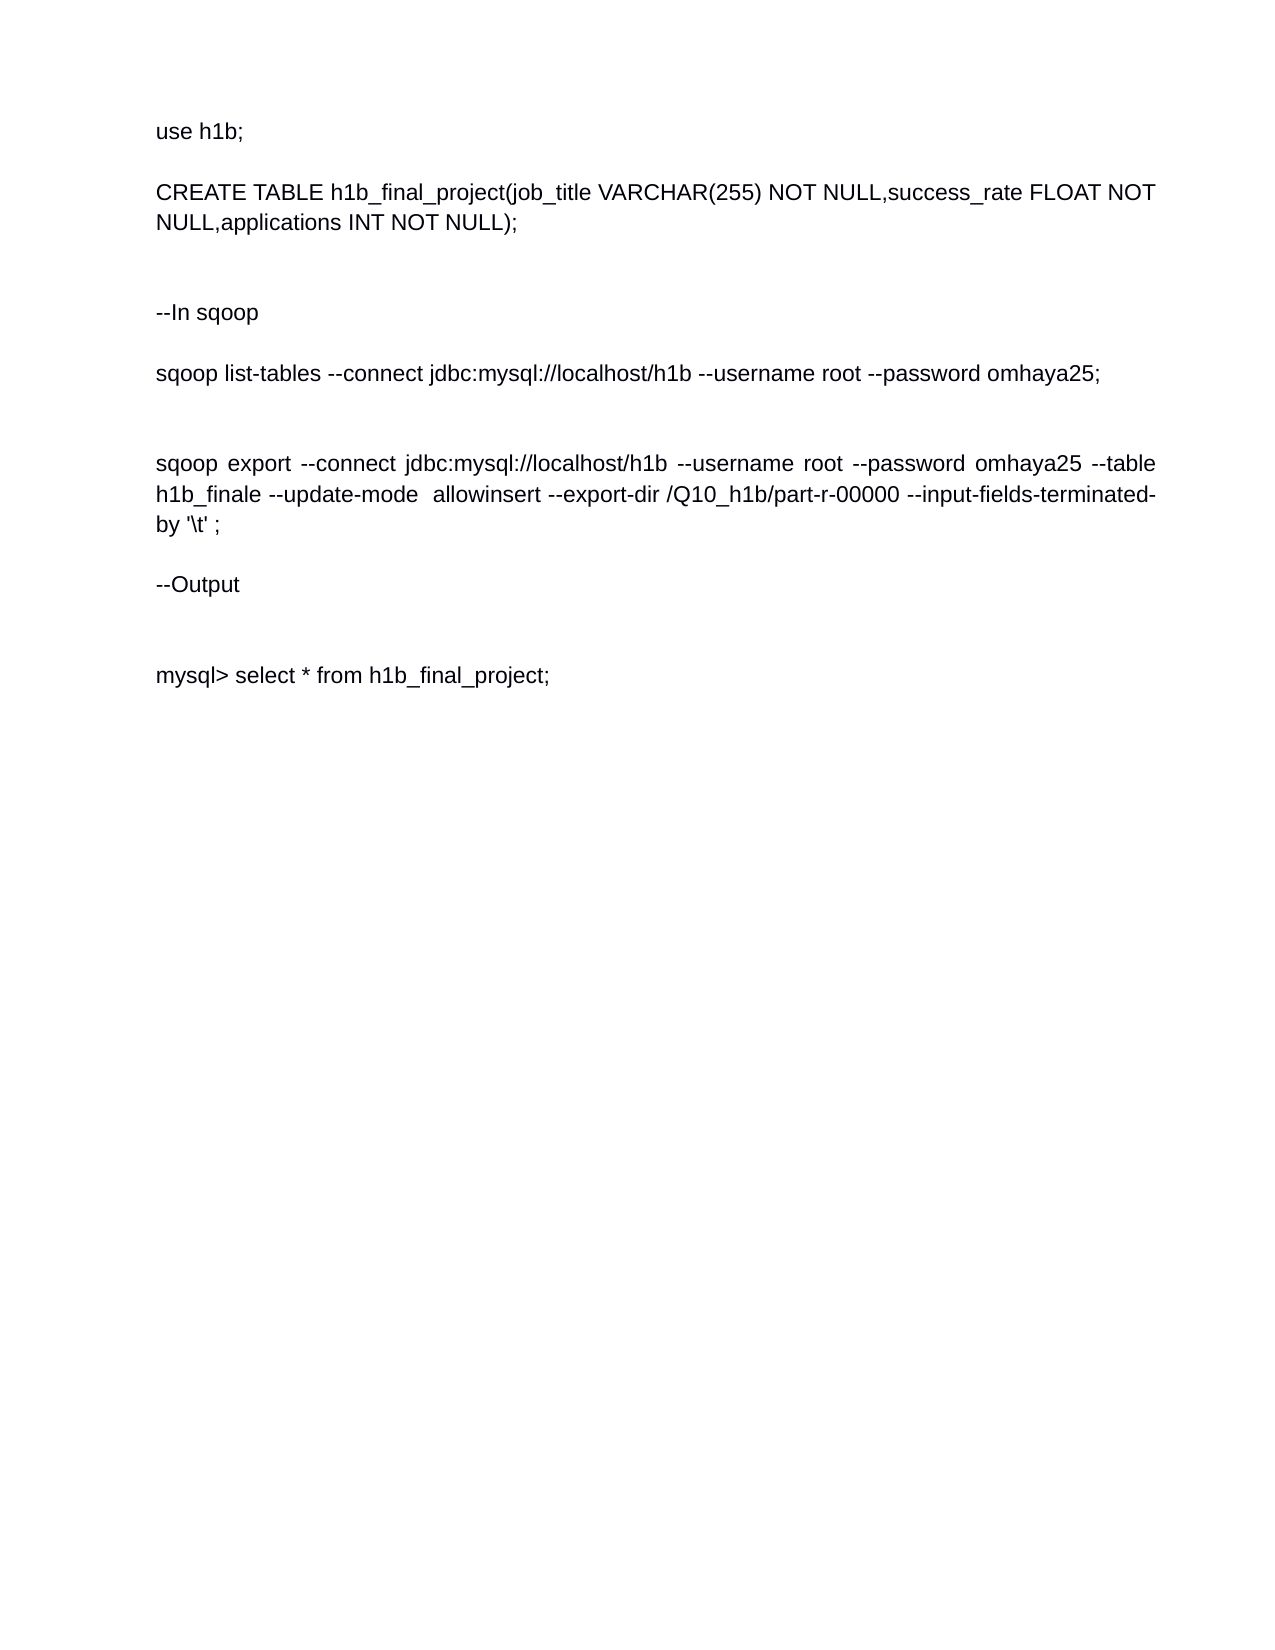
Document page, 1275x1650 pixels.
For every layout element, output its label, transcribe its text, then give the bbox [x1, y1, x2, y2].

text mysql> select * from h1b_final_project; [156, 662, 1157, 688]
text use h1b; [156, 118, 1157, 144]
text CREATE TABLE h1b_final_project(job_title VARCHAR(255) NOT NULL,success_rate FLOAT NOT NULL,applications INT NOT NULL); [156, 178, 1157, 235]
text --In sqoop [156, 299, 1157, 326]
text --Output [156, 571, 1157, 598]
text sqoop list-tables --connect jdbc:mysql://localhost/h1b --username root --password omhaya25; [156, 360, 1157, 386]
text sqoop export --connect jdbc:mysql://localhost/h1b --username root --password omhaya25 --table h1b_finale --update-mode allowinsert --export-dir /Q10_h1b/part-r-00000 --input-fields-terminated-by '\t' ; [156, 450, 1157, 537]
